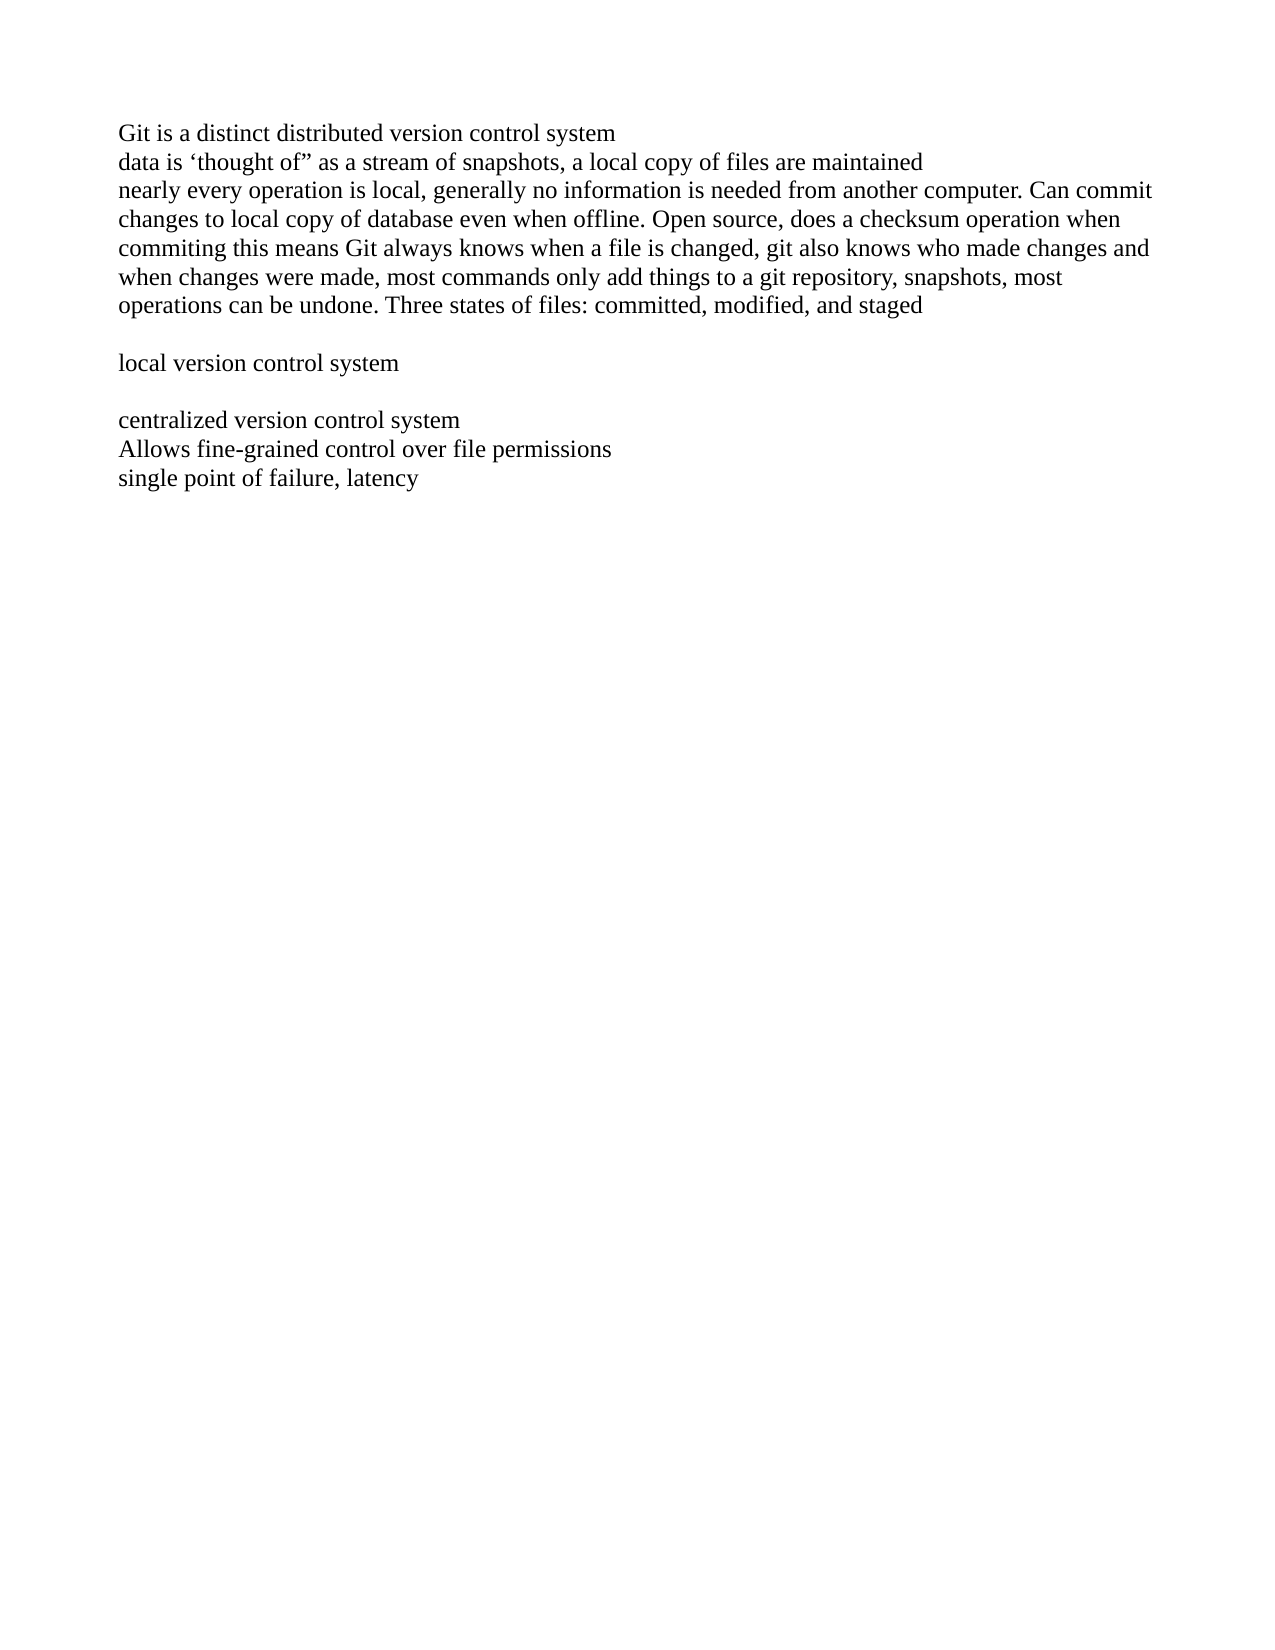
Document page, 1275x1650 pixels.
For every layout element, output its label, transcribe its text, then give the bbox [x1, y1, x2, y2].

text Allows fine-grained control over file permissions [118, 434, 1157, 463]
text centralized version control system [118, 406, 1157, 434]
text data is ‘thought of” as a stream of snapshots, a local copy of files are maintained [118, 147, 1157, 176]
text Git is a distinct distributed version control system [118, 118, 1157, 147]
text single point of failure, latency [118, 463, 1157, 492]
text local version control system [118, 348, 1157, 377]
text nearly every operation is local, generally no information is needed from another computer. Can commit changes to local copy of database even when offline. Open source, does a checksum operation when commiting this means Git always knows when a file is changed, git also knows who made changes and when changes were made, most commands only add things to a git repository, snapshots, most operations can be undone. Three states of files: committed, modified, and staged [118, 176, 1157, 319]
